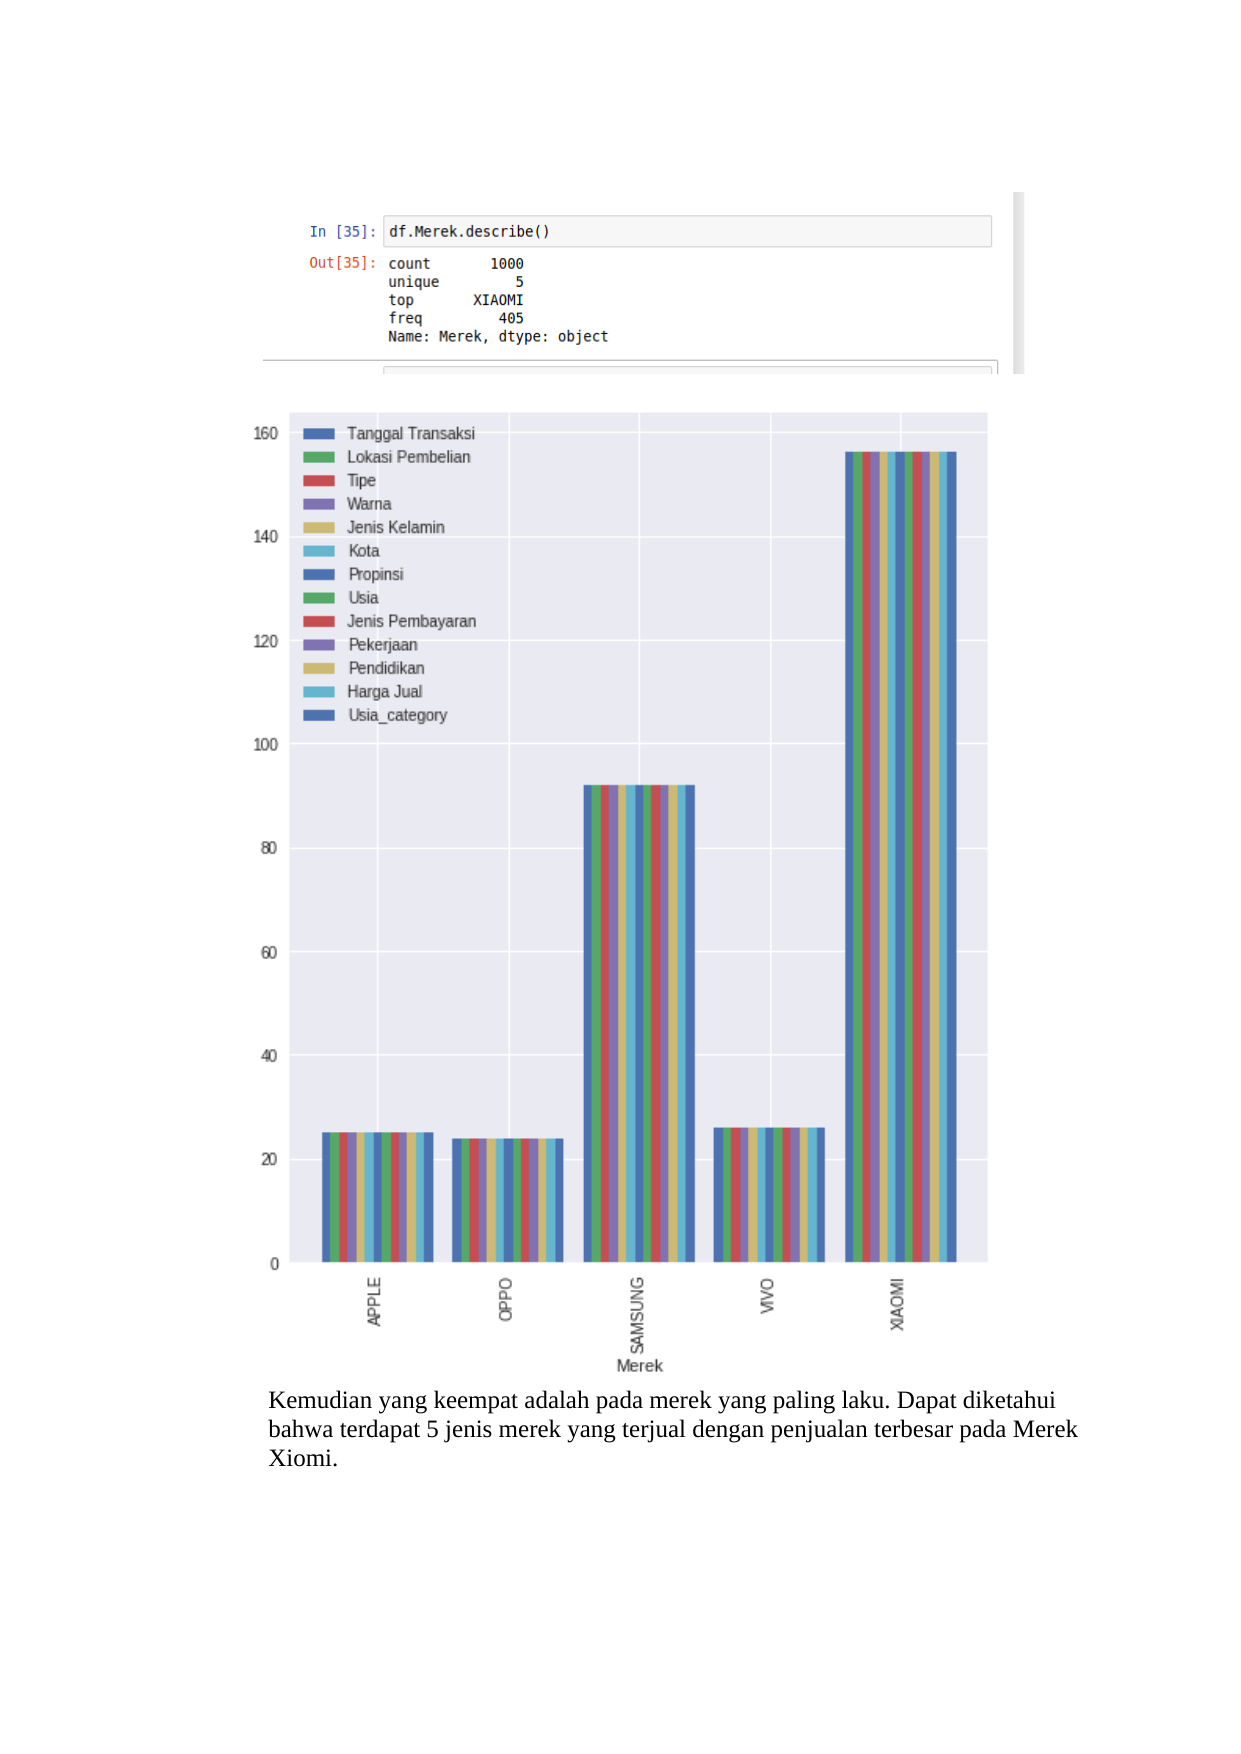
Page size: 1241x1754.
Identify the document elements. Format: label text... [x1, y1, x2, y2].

text Kemudian yang keempat adalah pada merek yang paling laku. Dapat diketahui bahwa terdapat 5 jenis merek yang terjual dengan penjualan terbesar pada Merek Xiomi. [156, 431, 1122, 1472]
picture [242, 402, 999, 1386]
picture [263, 299, 456, 374]
